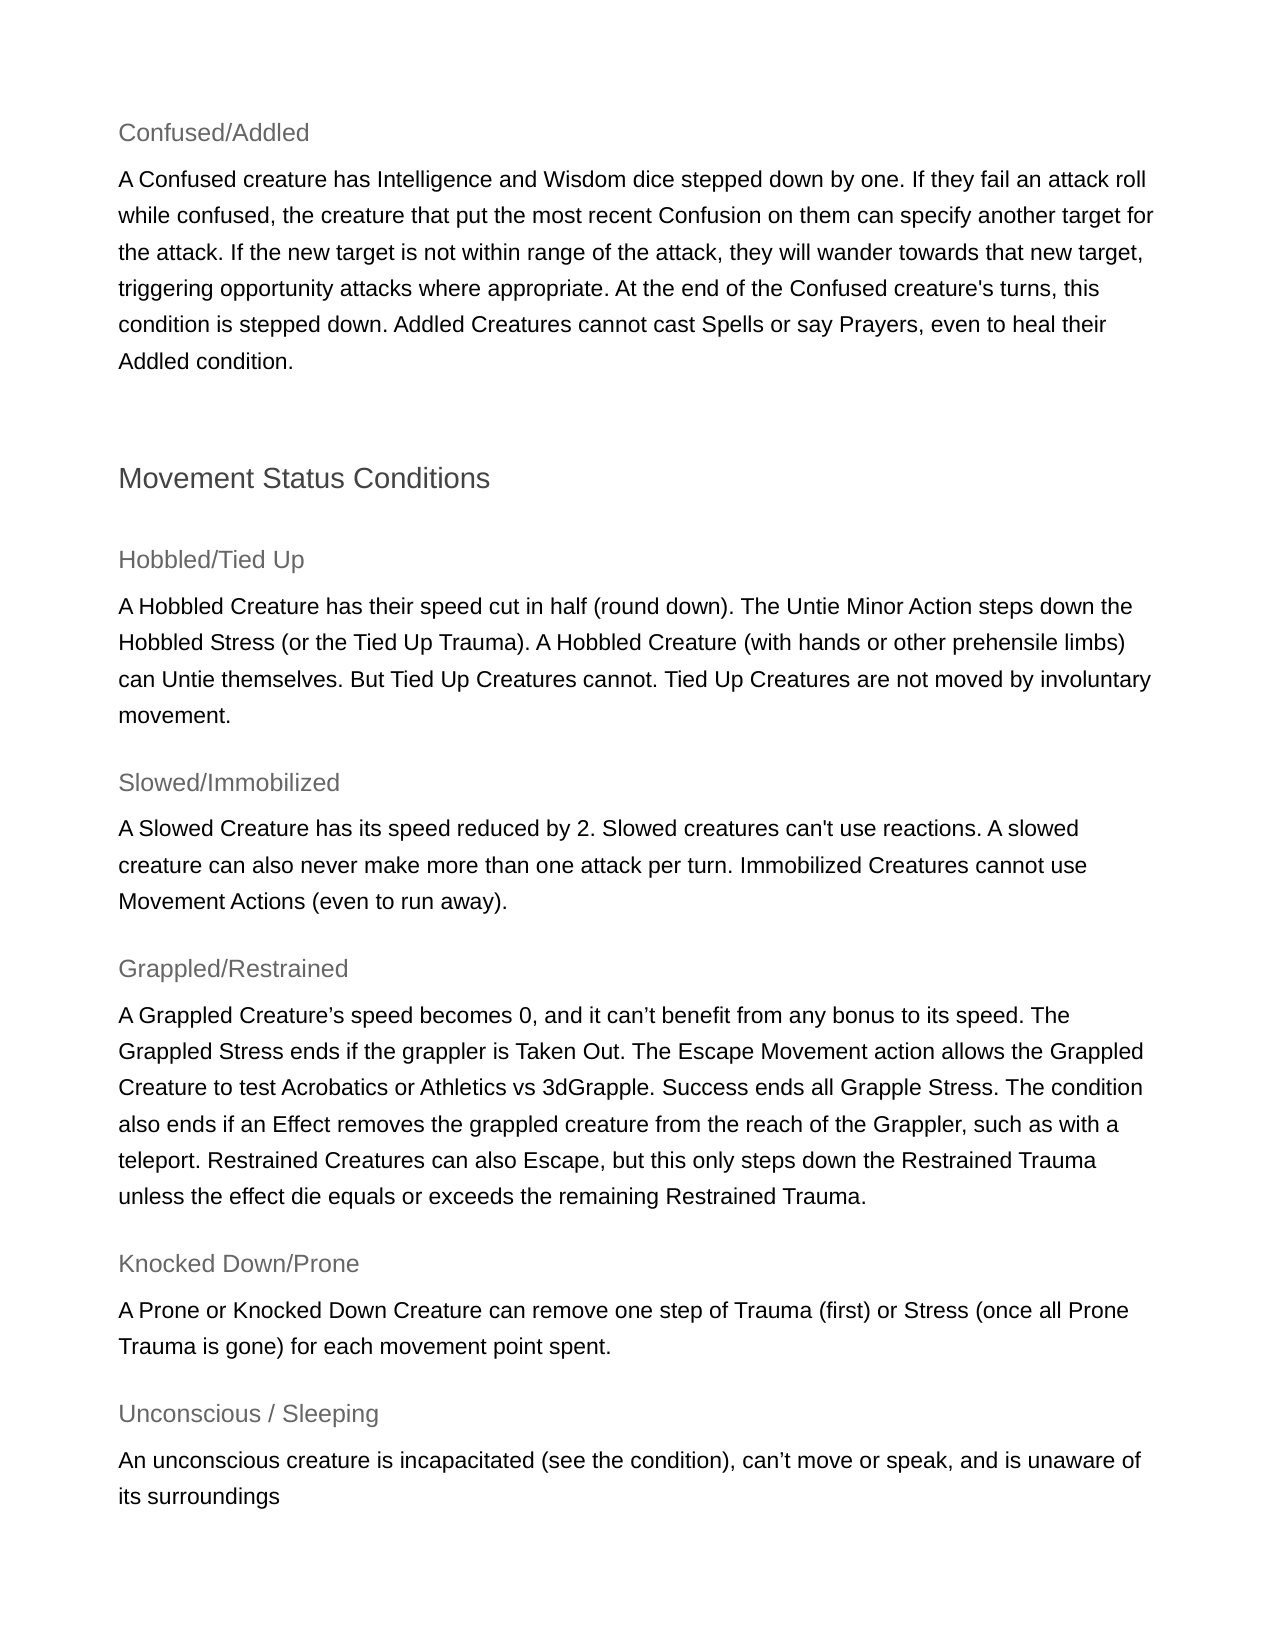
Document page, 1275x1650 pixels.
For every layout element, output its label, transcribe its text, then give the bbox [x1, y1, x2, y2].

text An unconscious creature is incapacitated (see the condition), can’t move or speak, and is unaware of its surroundings [118, 1447, 1157, 1509]
subtitle Slowed/Immobilized [118, 767, 1157, 796]
subtitle Confused/Addled [118, 118, 1157, 147]
subtitle Movement Status Conditions [118, 417, 1157, 495]
text A Confused creature has Intelligence and Wisdom dice stepped down by one. If they fail an attack roll while confused, the creature that put the most recent Confusion on them can specify another target for the attack. If the new target is not within range of the attack, they will wander towards that new target, triggering opportunity attacks where appropriate. At the end of the Confused creature's turns, this condition is stepped down. Addled Creatures cannot cast Spells or say Prayers, even to heal their Addled condition. [118, 166, 1157, 374]
text A Slowed Creature has its speed reduced by 2. Slowed creatures can't use reactions. A slowed creature can also never make more than one attack per turn. Immobilized Creatures cannot use Movement Actions (even to run away). [118, 815, 1157, 914]
text A Hobbled Creature has their speed cut in half (round down). The Untie Minor Action steps down the Hobbled Stress (or the Tied Up Trauma). A Hobbled Creature (with hands or other prehensile limbs) can Untie themselves. But Tied Up Creatures cannot. Tied Up Creatures are not moved by involuntary movement. [118, 593, 1157, 728]
subtitle Unconscious / Sleeping [118, 1399, 1157, 1427]
subtitle Hobbled/Tied Up [118, 545, 1157, 574]
subtitle Knocked Down/Prone [118, 1249, 1157, 1278]
text A Grappled Creature’s speed becomes 0, and it can’t benefit from any bonus to its speed. The Grappled Stress ends if the grappler is Taken Out. The Escape Movement action allows the Grappled Creature to test Acrobatics or Athletics vs 3dGrapple. Success ends all Grapple Stress. The condition also ends if an Effect removes the grappled creature from the reach of the Grappler, such as with a teleport. Restrained Creatures can also Escape, but this only steps down the Restrained Trauma unless the effect die equals or exceeds the remaining Restrained Trauma. [118, 1002, 1157, 1210]
text A Prone or Knocked Down Creature can remove one step of Trauma (first) or Stress (once all Prone Trauma is gone) for each movement point spent. [118, 1297, 1157, 1359]
subtitle Grappled/Restrained [118, 954, 1157, 982]
